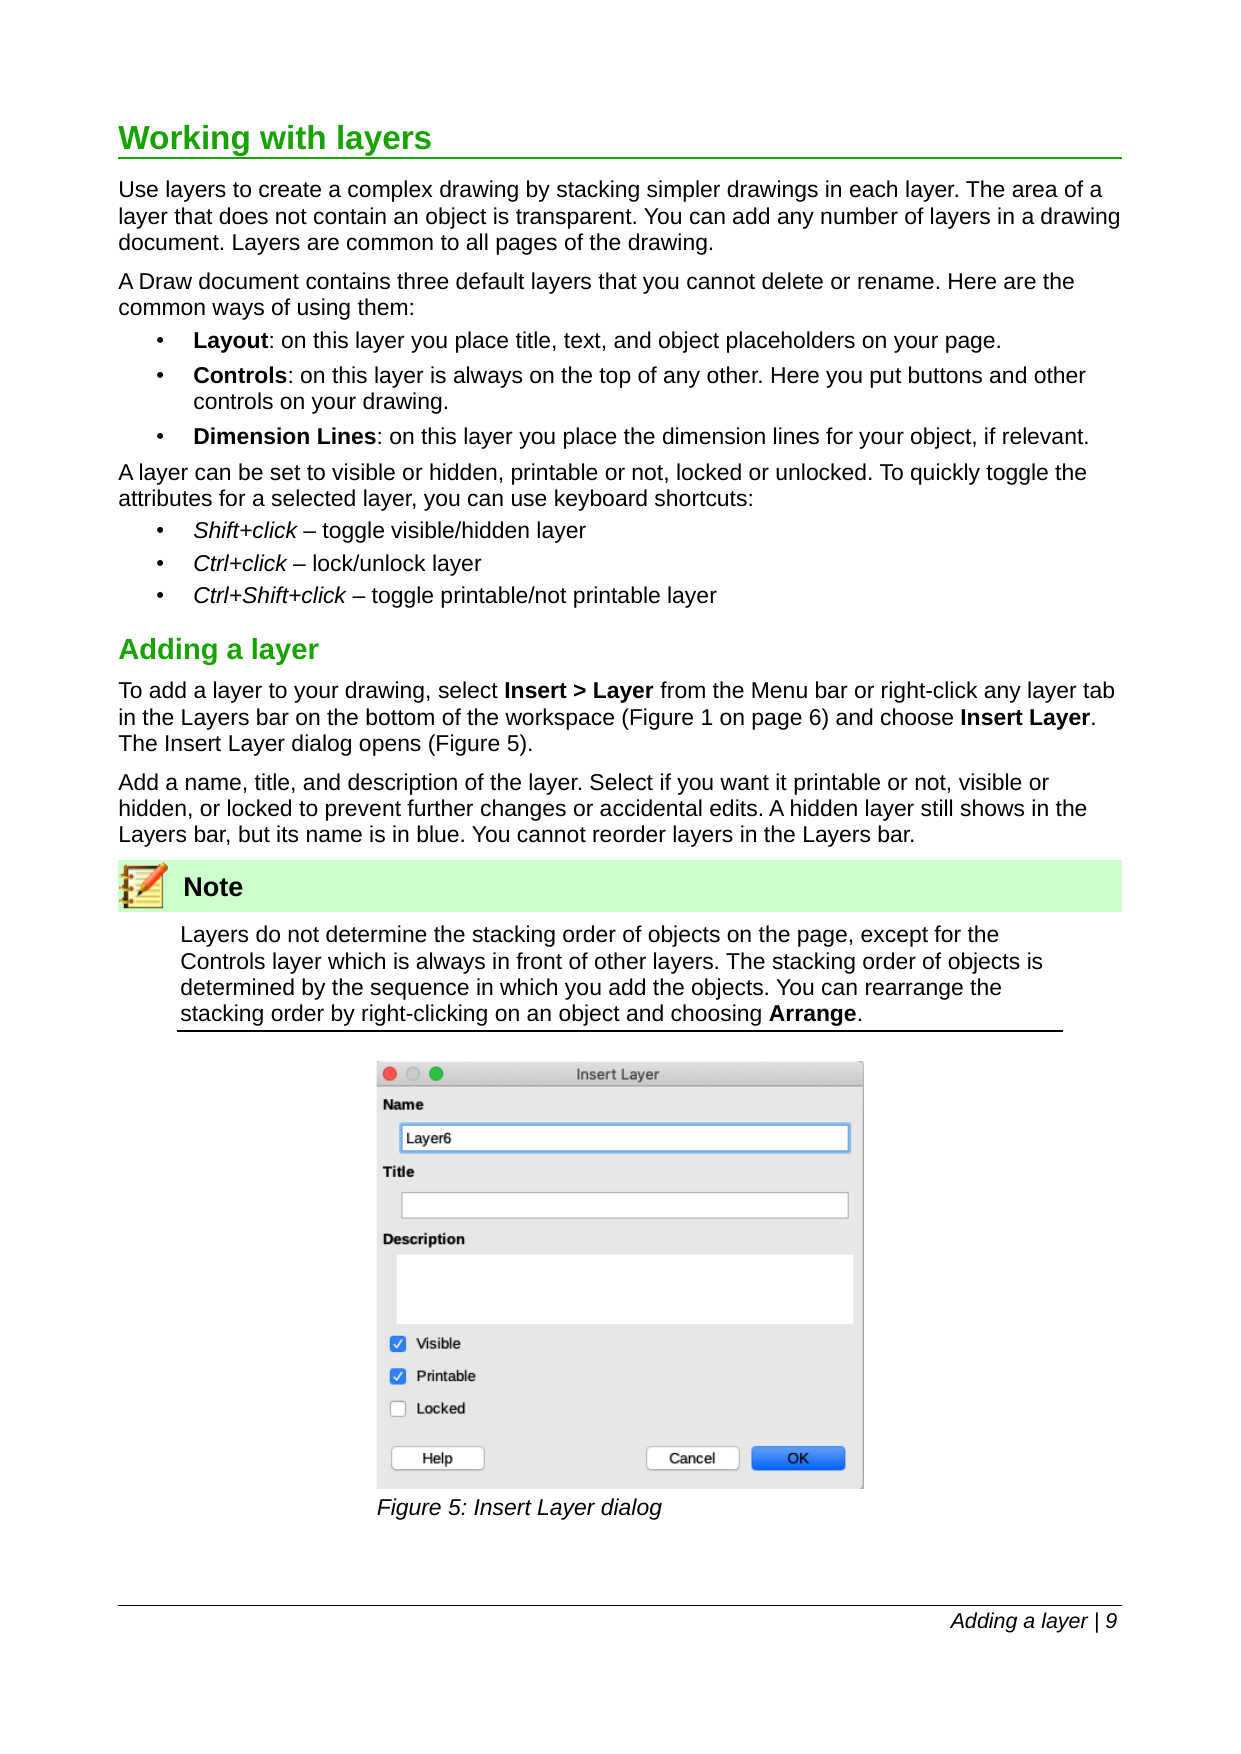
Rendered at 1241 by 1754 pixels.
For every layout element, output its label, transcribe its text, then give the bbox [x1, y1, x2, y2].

text Use layers to create a complex drawing by stacking simpler drawings in each layer. The area of a layer that does not contain an object is transparent. You can add any number of layers in a drawing document. Layers are common to all pages of the drawing. [118, 176, 1122, 255]
text Layers do not determine the stacking order of objects on the page, except for the Controls layer which is always in front of other layers. The stacking order of objects is determined by the sequence in which you add the objects. You can rearrange the stacking order by right-clicking on an object and choosing Arrange. [177, 918, 1063, 1030]
text Figure 5: Insert Layer dialog [377, 1489, 864, 1521]
text To add a layer to your drawing, select Insert > Layer from the Menu bar or right-click any layer tab in the Layers bar on the bottom of the workspace (Figure 1 on page 6) and choose Insert Layer. The Insert Layer dialog opens (Figure 5). [118, 677, 1122, 756]
subtitle Note [118, 860, 1122, 912]
text Add a name, title, and description of the layer. Select if you want it printable or not, visible or hidden, or locked to prevent further changes or accidental edits. A hidden layer still shows in the Layers bar, but its name is in blue. You cannot reorder layers in the Layers bar. [118, 769, 1122, 848]
list Controls: on this layer is always on the top of any other. Here you put buttons and other controls on your drawing. [156, 362, 1122, 414]
text A layer can be set to visible or hidden, printable or not, locked or unlocked. To quickly toggle the attributes for a selected layer, you can use keyboard shortcuts: [118, 458, 1122, 511]
list Ctrl+click – lock/unlock layer [156, 549, 1122, 576]
list Shift+click – toggle visible/hidden layer [156, 517, 1122, 543]
picture [119, 861, 170, 912]
list Ctrl+Shift+click – toggle printable/not printable layer [156, 582, 1122, 608]
list Dimension Lines: on this layer you place the dimension lines for your object, if relevant. [156, 423, 1122, 450]
picture [376, 1061, 864, 1489]
list Layout: on this layer you place title, text, and object placeholders on your page. [156, 327, 1122, 353]
subtitle Adding a layer [118, 632, 1122, 665]
subtitle Working with layers [118, 118, 1122, 157]
list A Draw document contains three default layers that you cannot delete or rename. Here are the common ways of using them: [118, 268, 1122, 321]
